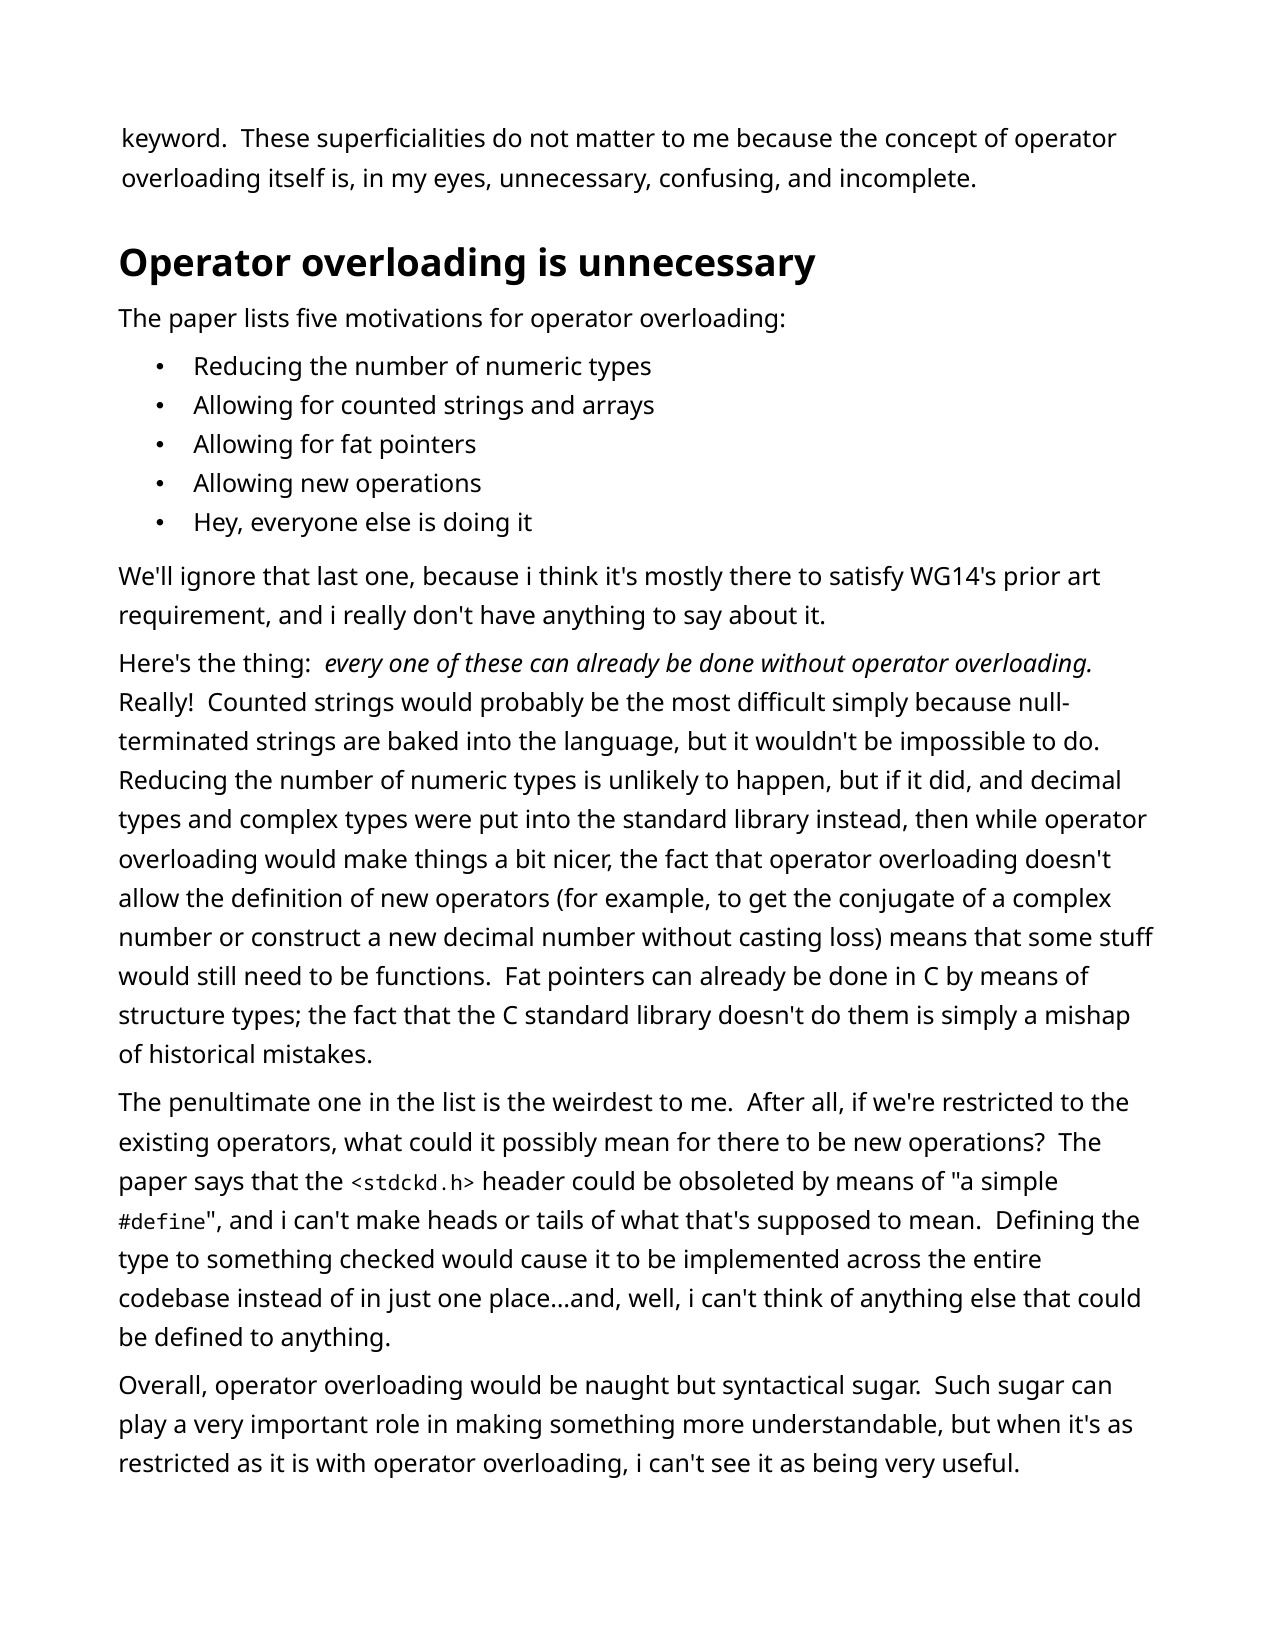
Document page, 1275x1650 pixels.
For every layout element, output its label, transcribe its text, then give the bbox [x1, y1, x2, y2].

list Allowing new operations [156, 466, 1157, 500]
text The penultimate one in the list is the weirdest to me. After all, if we're restricted to the existing operators, what could it possibly mean for there to be new operations? The paper says that the <stdckd.h> header could be obsoleted by means of "a simple #define", and i can't make heads or tails of what that's supposed to mean. Defining the type to something checked would cause it to be implemented across the entire codebase instead of in just one place…and, well, i can't think of anything else that could be defined to anything. [118, 1085, 1157, 1354]
list Allowing for fat pointers [156, 426, 1157, 461]
text Here's the thing: every one of these can already be done without operator overloading. Really! Counted strings would probably be the most difficult simply because null-terminated strings are baked into the language, but it wouldn't be impossible to do. Reducing the number of numeric types is unlikely to happen, but if it did, and decimal types and complex types were put into the standard library instead, then while operator overloading would make things a bit nicer, the fact that operator overloading doesn't allow the definition of new operators (for example, to get the conjugate of a complex number or construct a new decimal number without casting loss) means that some stuff would still need to be functions. Fat pointers can already be done in C by means of structure types; the fact that the C standard library doesn't do them is simply a mishap of historical mistakes. [118, 646, 1157, 1071]
text The paper lists five motivations for operator overloading: [118, 300, 1157, 334]
list Hey, everyone else is doing it [156, 505, 1157, 539]
list Allowing for counted strings and arrays [156, 387, 1157, 421]
subtitle Operator overloading is unnecessary [118, 236, 1157, 288]
text keyword. These superficialities do not matter to me because the concept of operator overloading itself is, in my eyes, unnecessary, confusing, and incomplete. [118, 118, 1157, 197]
list Reducing the number of numeric types [156, 348, 1157, 382]
text We'll ignore that last one, because i think it's mostly there to satisfy WG14's prior art requirement, and i really don't have anything to say about it. [118, 558, 1157, 632]
text Overall, operator overloading would be naught but syntactical sugar. Such sugar can play a very important role in making something more understandable, but when it's as restricted as it is with operator overloading, i can't see it as being very useful. [118, 1368, 1157, 1480]
